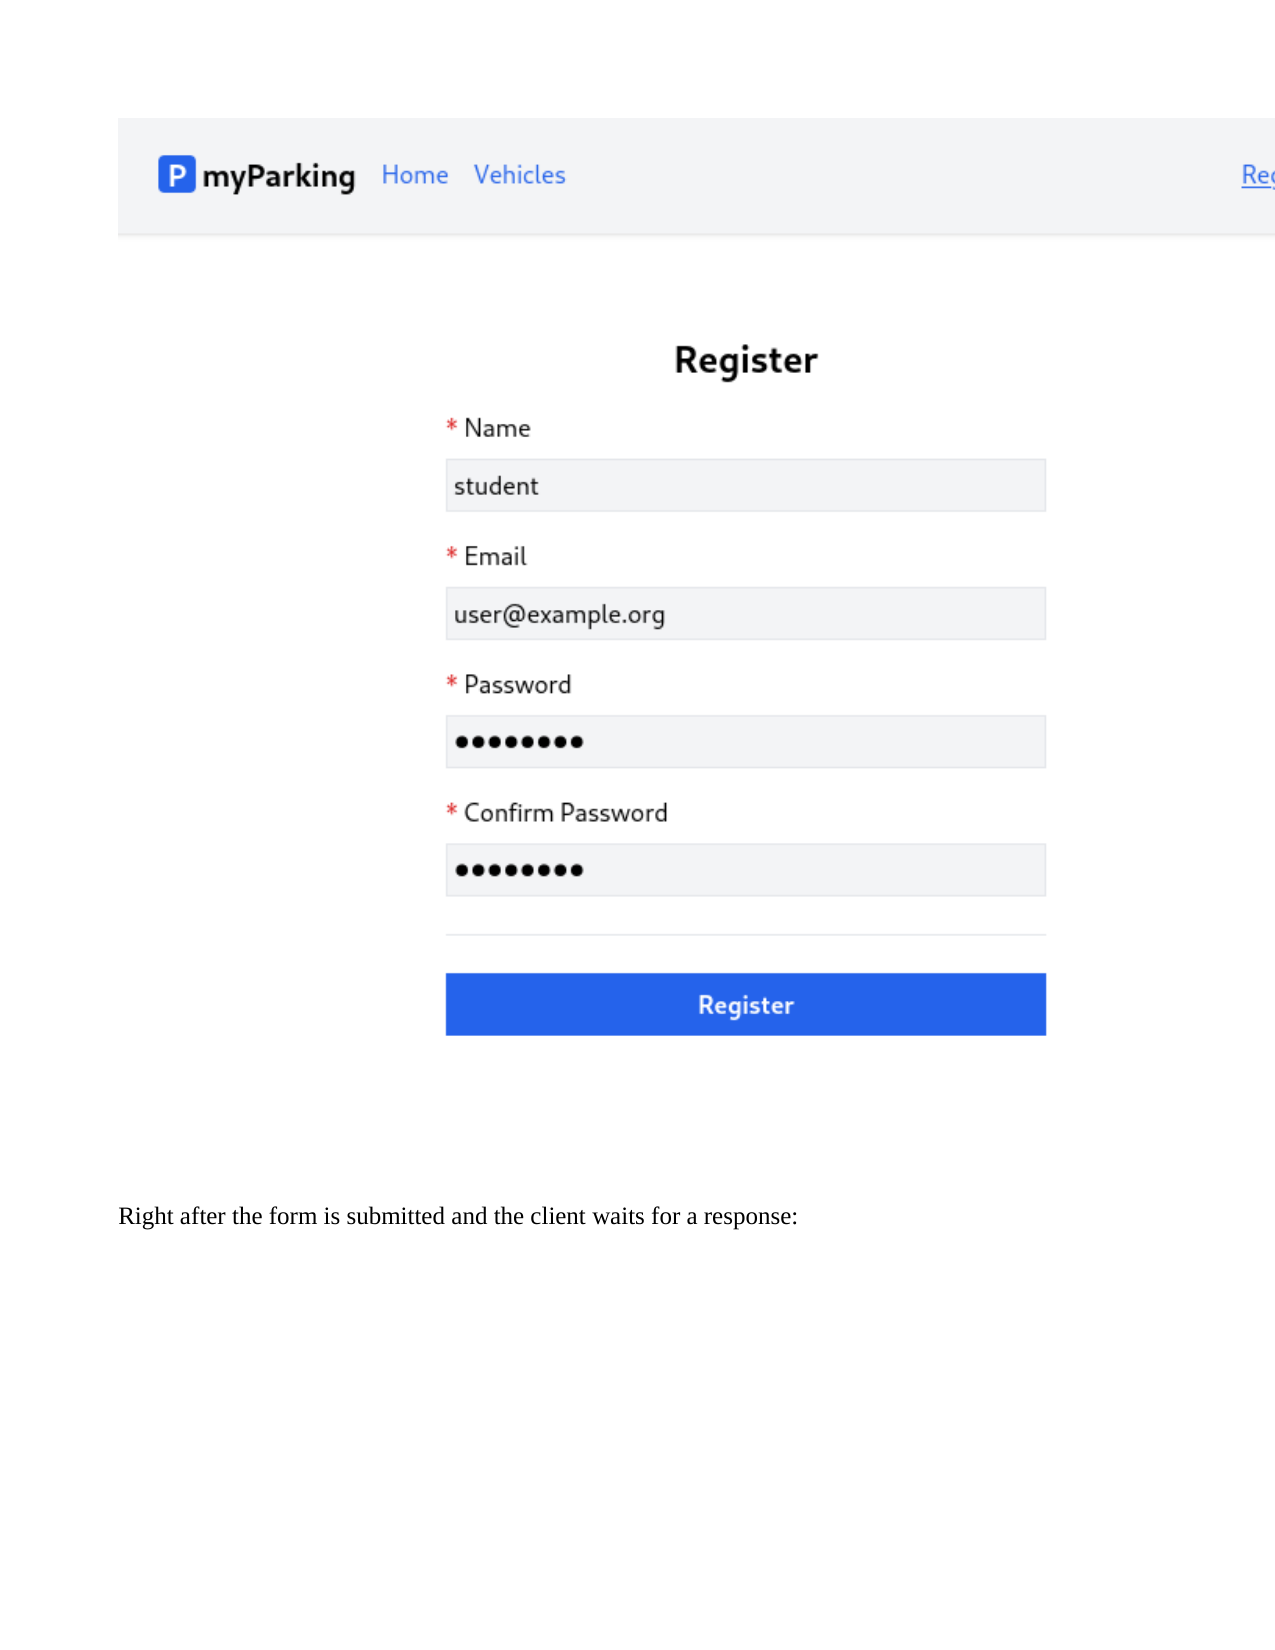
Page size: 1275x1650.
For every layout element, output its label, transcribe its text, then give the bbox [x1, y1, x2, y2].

text Right after the form is submitted and the client waits for a response: [118, 1201, 1157, 1230]
picture [118, 118, 1275, 1183]
